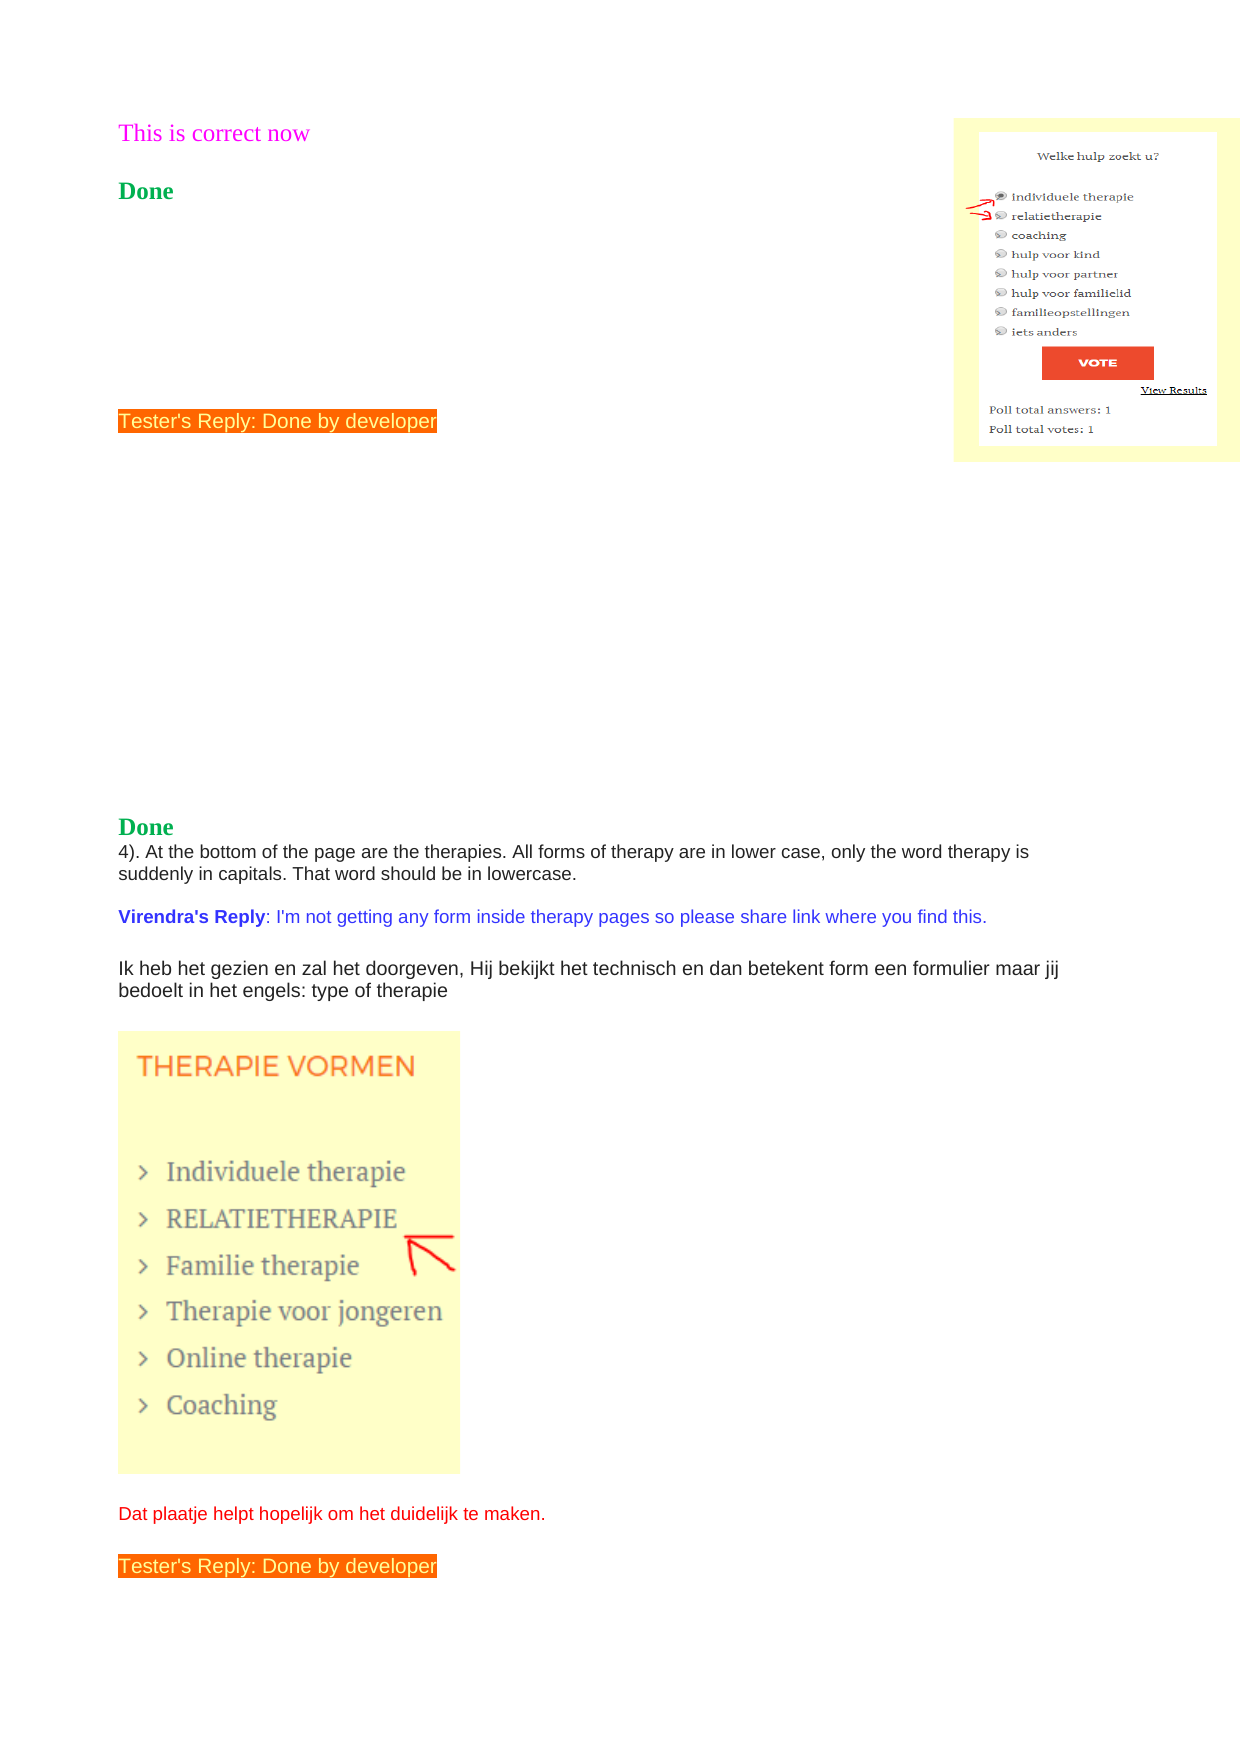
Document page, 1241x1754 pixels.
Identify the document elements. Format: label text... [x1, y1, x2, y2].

text Tester's Reply: Done by developer [118, 1554, 1063, 1578]
text Done 4). At the bottom of the page are the therapies. All forms of therapy are in lower case, only the word therapy is suddenly in capitals. That word should be in lowercase. Virendra's Reply: I'm not getting any form inside therapy pages so please share link where you find this. [118, 812, 1063, 927]
text This is correct now [118, 118, 953, 147]
text Ik heb het gezien en zal het doorgeven, Hij bekijkt het technisch en dan betekent form een formulier maar jij bedoelt in het engels: type of therapie [118, 957, 1063, 1002]
text Dat plaatje helpt hopelijk om het duidelijk te maken. [118, 1503, 1063, 1525]
picture [118, 1031, 461, 1474]
picture [953, 118, 1240, 462]
text Tester's Reply: Done by developer [118, 409, 953, 433]
text Done [118, 176, 953, 205]
